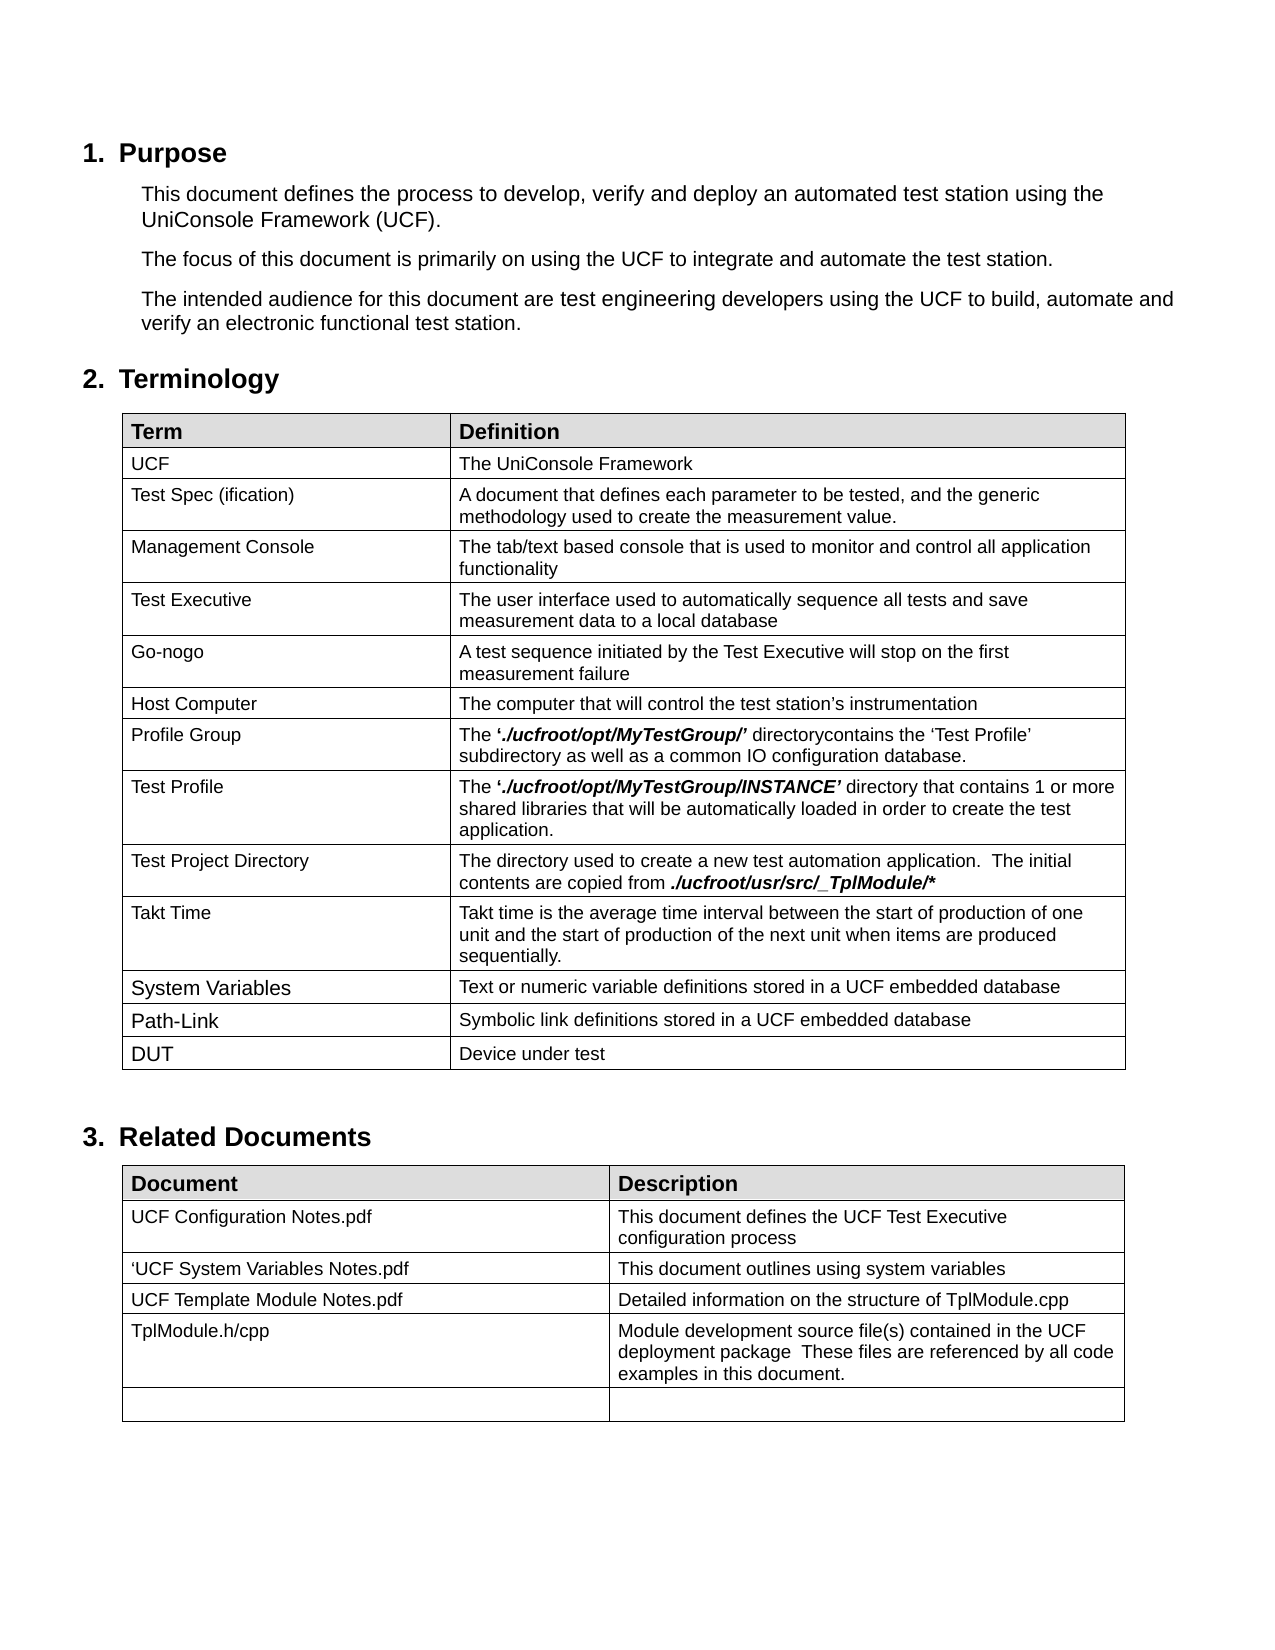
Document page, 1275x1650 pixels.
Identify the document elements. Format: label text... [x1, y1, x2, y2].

table_cell UCF Template Module Notes.pdf [123, 1284, 609, 1313]
text The focus of this document is primarily on using the UCF to integrate and automate the test station. [141, 247, 1200, 271]
table_cell Device under test [451, 1037, 1125, 1069]
table_header Description [610, 1166, 1124, 1199]
table_cell Test Spec (ification) [123, 479, 450, 530]
table_cell Host Computer [123, 688, 450, 718]
table_cell System Variables [123, 971, 450, 1003]
table_cell The computer that will control the test station’s instrumentation [451, 688, 1125, 718]
table_cell Text or numeric variable definitions stored in a UCF embedded database [451, 971, 1125, 1003]
table_cell [123, 1388, 609, 1421]
table_cell The UniConsole Framework [451, 448, 1125, 478]
table_cell Takt time is the average time interval between the start of production of one unit and the start of production of the next unit when items are produced sequentially. [451, 897, 1125, 970]
subtitle Terminology [75, 363, 1200, 394]
subtitle Purpose [75, 137, 1200, 169]
subtitle Related Documents [75, 1121, 1200, 1153]
table_cell TplModule.h/cpp [123, 1314, 609, 1387]
table_cell Detailed information on the structure of TplModule.cpp [610, 1284, 1124, 1313]
table_cell This document outlines using system variables [610, 1253, 1124, 1282]
table_cell DUT [123, 1037, 450, 1069]
table_cell UCF [123, 448, 450, 478]
text This document defines the process to develop, verify and deploy an automated test station using the UniConsole Framework (UCF). [141, 181, 1200, 232]
table_cell The ‘./ucfroot/opt/MyTestGroup/INSTANCE’ directory that contains 1 or more shared libraries that will be automatically loaded in order to create the test application. [451, 771, 1125, 844]
table_cell A test sequence initiated by the Test Executive will stop on the first measurement failure [451, 636, 1125, 687]
table_cell Test Project Directory [123, 845, 450, 896]
table_cell Path-Link [123, 1004, 450, 1036]
table_cell The user interface used to automatically sequence all tests and save measurement data to a local database [451, 583, 1125, 634]
table_cell ‘UCF System Variables Notes.pdf [123, 1253, 609, 1282]
text The intended audience for this document are test engineering developers using the UCF to build, automate and verify an electronic functional test station. [141, 286, 1200, 335]
table_cell Test Profile [123, 771, 450, 844]
table_cell A document that defines each parameter to be tested, and the generic methodology used to create the measurement value. [451, 479, 1125, 530]
table_header Document [123, 1166, 609, 1199]
table_header Definition [451, 414, 1125, 447]
table_cell Takt Time [123, 897, 450, 970]
table_cell Management Console [123, 531, 450, 582]
table_cell This document defines the UCF Test Executive configuration process [610, 1201, 1124, 1252]
table_cell Profile Group [123, 719, 450, 770]
table_cell The ‘./ucfroot/opt/MyTestGroup/’ directorycontains the ‘Test Profile’ subdirectory as well as a common IO configuration database. [451, 719, 1125, 770]
table_header Term [123, 414, 450, 447]
table_cell The tab/text based console that is used to monitor and control all application functionality [451, 531, 1125, 582]
table_cell UCF Configuration Notes.pdf [123, 1201, 609, 1252]
table_cell Go-nogo [123, 636, 450, 687]
table_cell [610, 1388, 1124, 1421]
table_cell Test Executive [123, 583, 450, 634]
table_cell Module development source file(s) contained in the UCF deployment package These files are referenced by all code examples in this document. [610, 1314, 1124, 1387]
table_cell The directory used to create a new test automation application. The initial contents are copied from ./ucfroot/usr/src/_TplModule/* [451, 845, 1125, 896]
table_cell Symbolic link definitions stored in a UCF embedded database [451, 1004, 1125, 1036]
